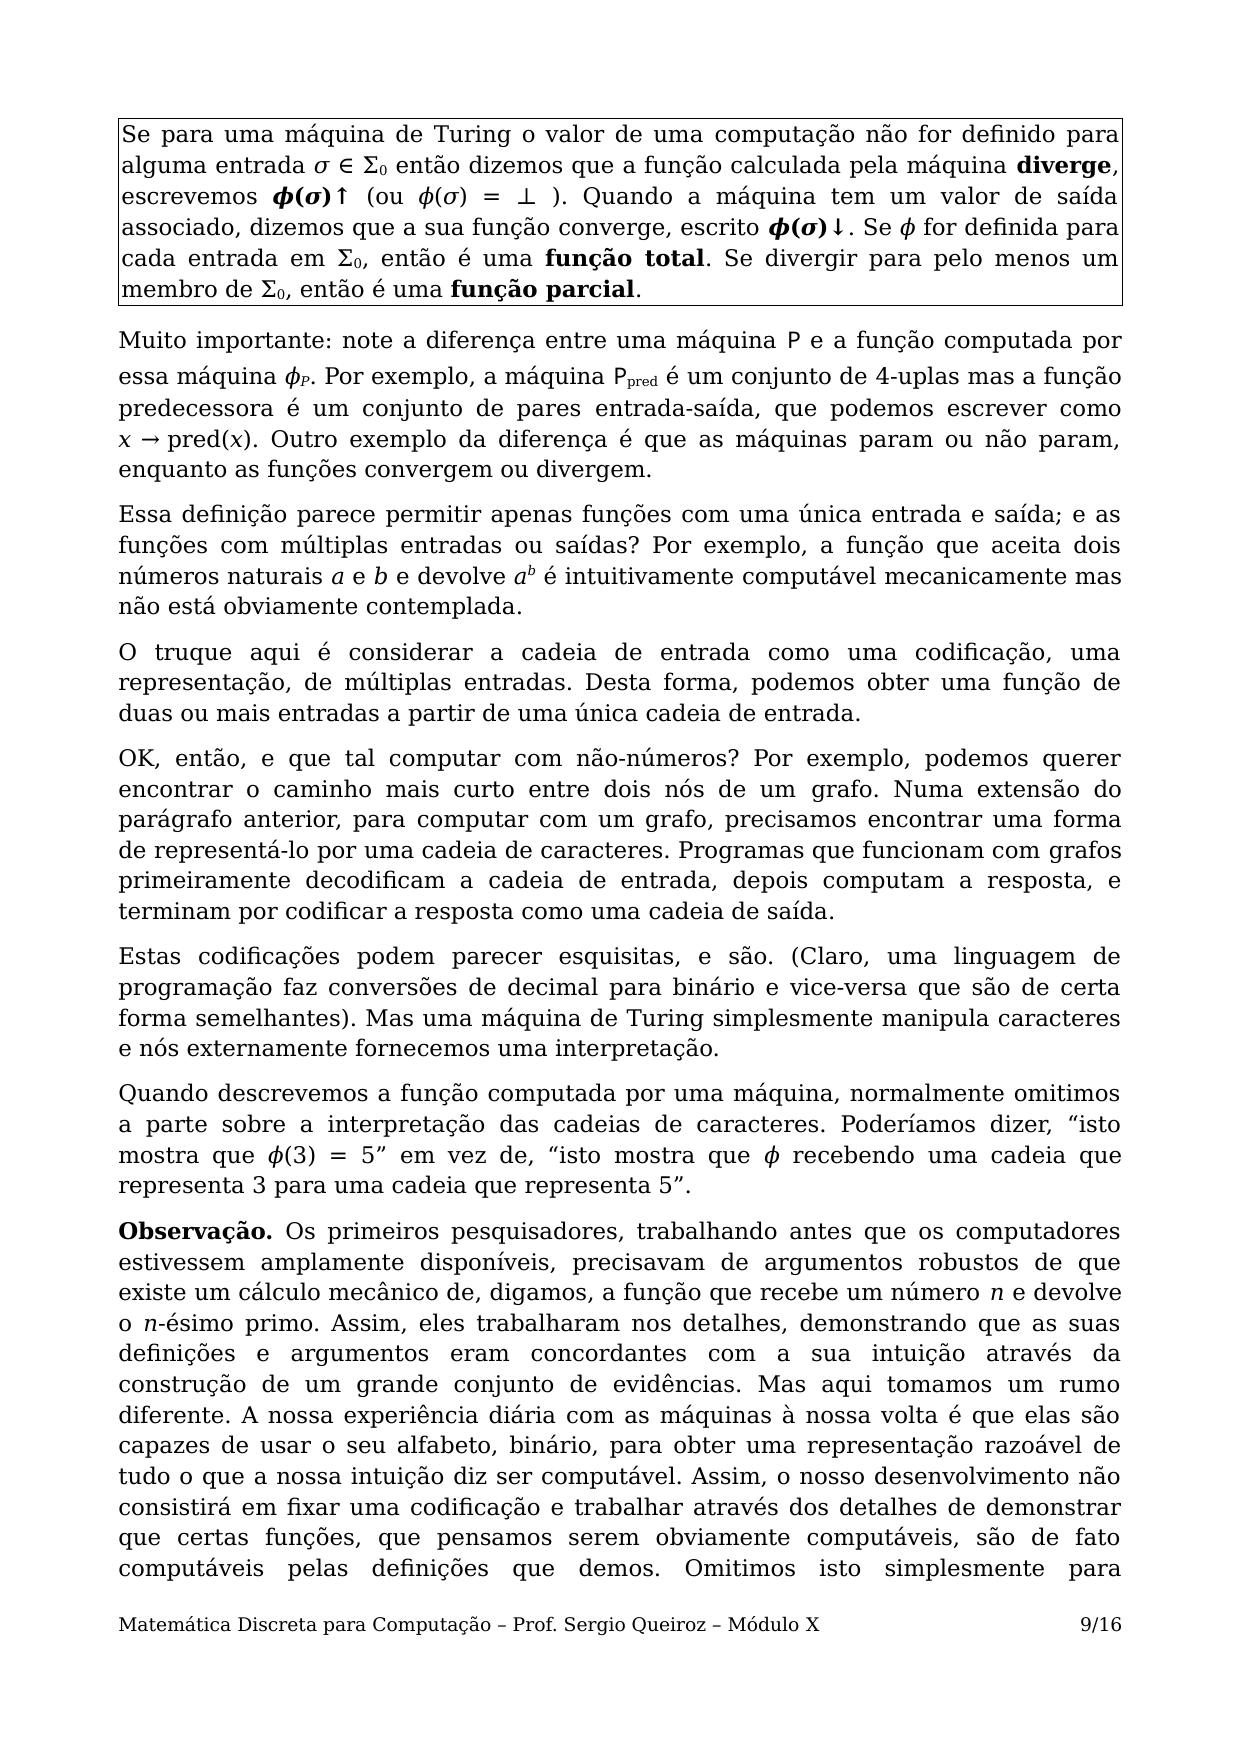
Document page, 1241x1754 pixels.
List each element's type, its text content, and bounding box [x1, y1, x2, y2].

text Observação. Os primeiros pesquisadores, trabalhando antes que os computadores estivessem amplamente disponíveis, precisavam de argumentos robustos de que existe um cálculo mecânico de, digamos, a função que recebe um número n e devolve o n-ésimo primo. Assim, eles trabalharam nos detalhes, demonstrando que as suas definições e argumentos eram concordantes com a sua intuição através da construção de um grande conjunto de evidências. Mas aqui tomamos um rumo diferente. A nossa experiência diária com as máquinas à nossa volta é que elas são capazes de usar o seu alfabeto, binário, para obter uma representação razoável de tudo o que a nossa intuição diz ser computável. Assim, o nosso desenvolvimento não consistirá em fixar uma codificação e trabalhar através dos detalhes de demonstrar que certas funções, que pensamos serem obviamente computáveis, são de fato computáveis pelas definições que demos. Omitimos isto simplesmente para [118, 1218, 1122, 1582]
text Se para uma máquina de Turing o valor de uma computação não for definido para alguma entrada σ ∈ Σ0 então dizemos que a função calculada pela máquina diverge, escrevemos ϕ(σ)↑ (ou ϕ(σ) = ⊥ ). Quando a máquina tem um valor de saída associado, dizemos que a sua função converge, escrito ϕ(σ)↓. Se ϕ for definida para cada entrada em Σ0, então é uma função total. Se divergir para pelo menos um membro de Σ0, então é uma função parcial. [119, 119, 1122, 305]
text Muito importante: note a diferença entre uma máquina P e a função computada por essa máquina ϕP. Por exemplo, a máquina Ppred é um conjunto de 4-uplas mas a função predecessora é um conjunto de pares entrada-saída, que podemos escrever como x → pred(x). Outro exemplo da diferença é que as máquinas param ou não param, enquanto as funções convergem ou divergem. [118, 324, 1122, 483]
text O truque aqui é considerar a cadeia de entrada como uma codificação, uma representação, de múltiplas entradas. Desta forma, podemos obter uma função de duas ou mais entradas a partir de uma única cadeia de entrada. [118, 639, 1122, 727]
text Essa definição parece permitir apenas funções com uma única entrada e saída; e as funções com múltiplas entradas ou saídas? Por exemplo, a função que aceita dois números naturais a e b e devolve ab é intuitivamente computável mecanicamente mas não está obviamente contemplada. [118, 502, 1122, 620]
text Estas codificações podem parecer esquisitas, e são. (Claro, uma linguagem de programação faz conversões de decimal para binário e vice-versa que são de certa forma semelhantes). Mas uma máquina de Turing simplesmente manipula caracteres e nós externamente fornecemos uma interpretação. [118, 943, 1122, 1062]
text Quando descrevemos a função computada por uma máquina, normalmente omitimos a parte sobre a interpretação das cadeias de caracteres. Poderíamos dizer, “isto mostra que ϕ(3) = 5” em vez de, “isto mostra que ϕ recebendo uma cadeia que representa 3 para uma cadeia que representa 5”. [118, 1081, 1122, 1199]
text OK, então, e que tal computar com não-números? Por exemplo, podemos querer encontrar o caminho mais curto entre dois nós de um grafo. Numa extensão do parágrafo anterior, para computar com um grafo, precisamos encontrar uma forma de representá-lo por uma cadeia de caracteres. Programas que funcionam com grafos primeiramente decodificam a cadeia de entrada, depois computam a resposta, e terminam por codificar a resposta como uma cadeia de saída. [118, 745, 1122, 925]
